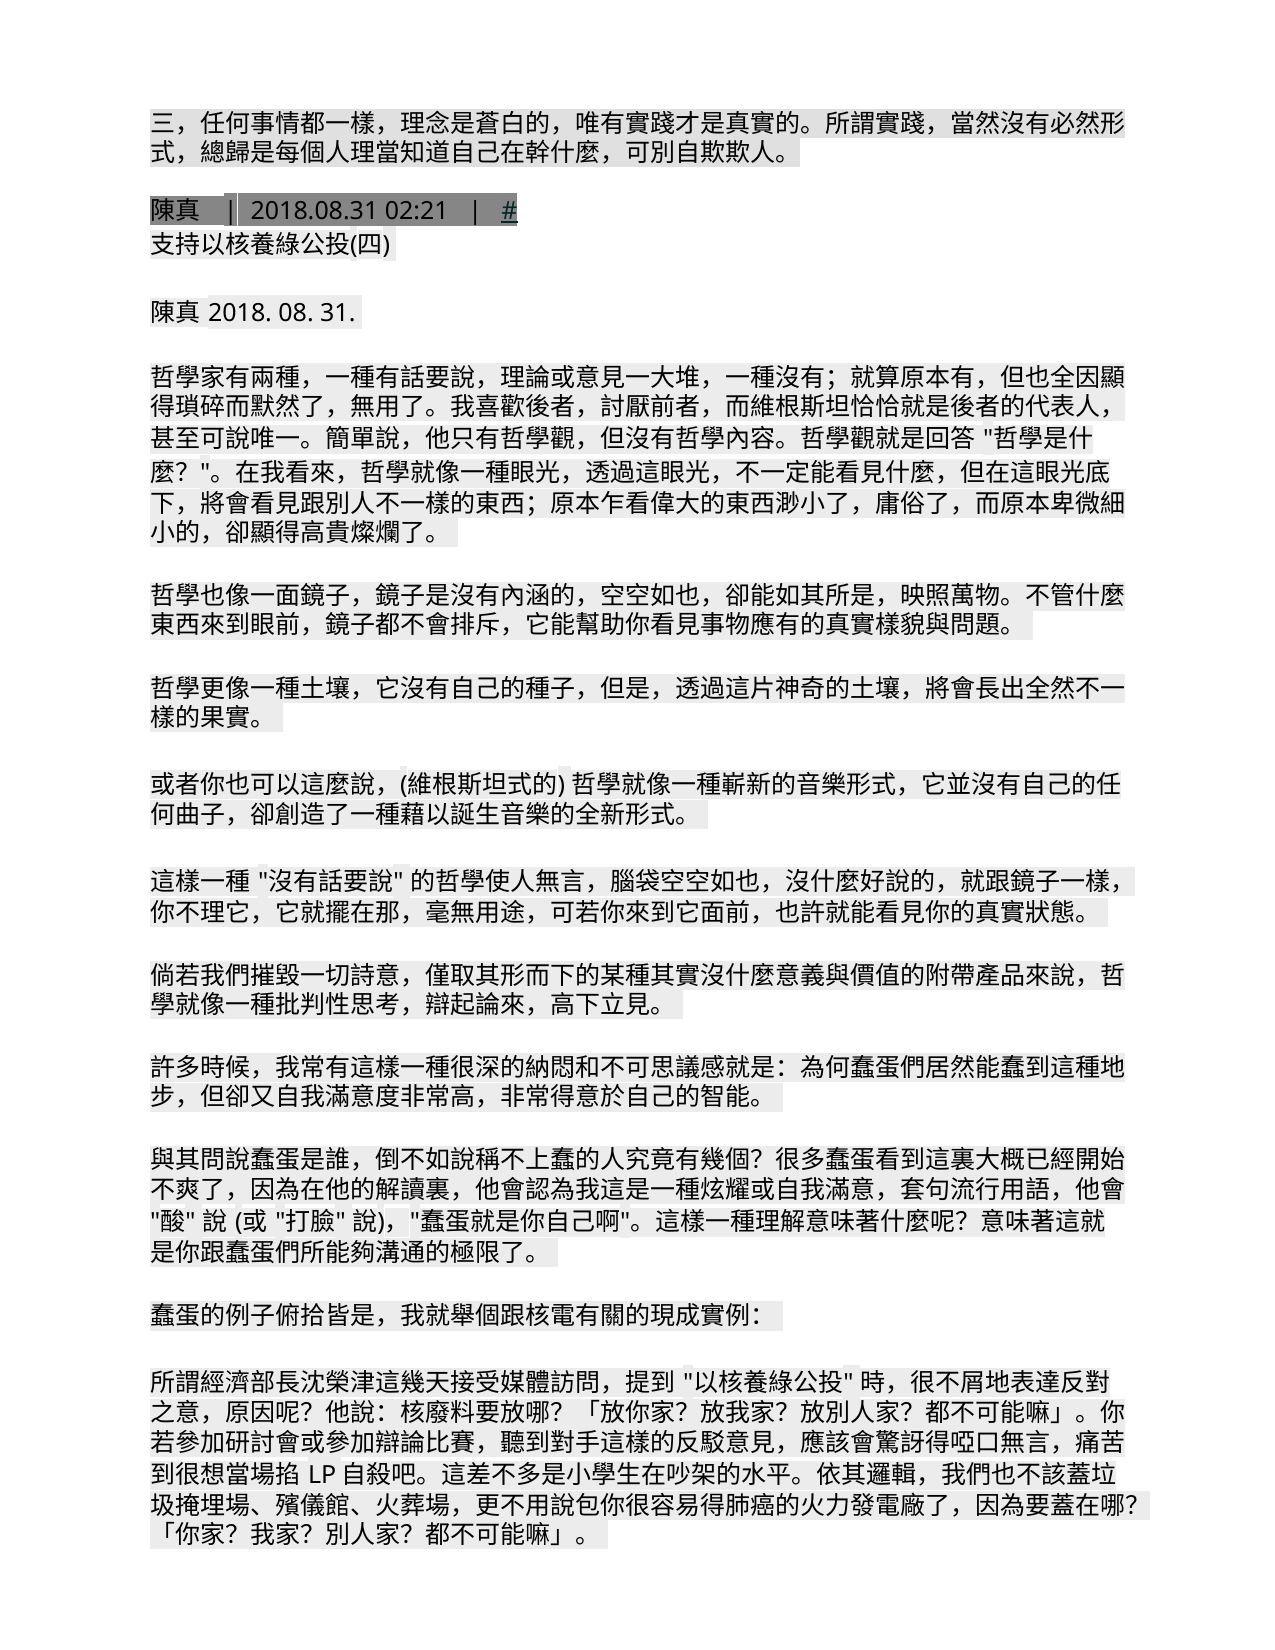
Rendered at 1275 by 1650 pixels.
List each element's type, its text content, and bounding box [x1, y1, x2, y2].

text 支持以核養綠公投(四) 陳真 2018. 08. 31. 哲學家有兩種，一種有話要說，理論或意見一大堆，一種沒有；就算原本有，但也全因顯得瑣碎而默然了，無用了。我喜歡後者，討厭前者，而維根斯坦恰恰就是後者的代表人，甚至可說唯一。簡單說，他只有哲學觀，但沒有哲學內容。哲學觀就是回答 "哲學是什麼？"。在我看來，哲學就像一種眼光，透過這眼光，不一定能看見什麼，但在這眼光底下，將會看見跟別人不一樣的東西；原本乍看偉大的東西渺小了，庸俗了，而原本卑微細小的，卻顯得高貴燦爛了。 哲學也像一面鏡子，鏡子是沒有內涵的，空空如也，卻能如其所是，映照萬物。不管什麼東西來到眼前，鏡子都不會排斥，它能幫助你看見事物應有的真實樣貌與問題。 哲學更像一種土壤，它沒有自己的種子，但是，透過這片神奇的土壤，將會長出全然不一樣的果實。 或者你也可以這麼說，(維根斯坦式的) 哲學就像一種嶄新的音樂形式，它並沒有自己的任何曲子，卻創造了一種藉以誕生音樂的全新形式。 這樣一種 "沒有話要說" 的哲學使人無言，腦袋空空如也，沒什麼好說的，就跟鏡子一樣，你不理它，它就擺在那，毫無用途，可若你來到它面前，也許就能看見你的真實狀態。 倘若我們摧毀一切詩意，僅取其形而下的某種其實沒什麼意義與價值的附帶產品來說，哲學就像一種批判性思考，辯起論來，高下立見。 許多時候，我常有這樣一種很深的納悶和不可思議感就是：為何蠢蛋們居然能蠢到這種地步，但卻又自我滿意度非常高，非常得意於自己的智能。 與其問說蠢蛋是誰，倒不如說稱不上蠢的人究竟有幾個？很多蠢蛋看到這裏大概已經開始不爽了，因為在他的解讀裏，他會認為我這是一種炫耀或自我滿意，套句流行用語，他會 "酸" 說 (或 "打臉" 說)，"蠢蛋就是你自己啊"。這樣一種理解意味著什麼呢？意味著這就是你跟蠢蛋們所能夠溝通的極限了。 蠢蛋的例子俯拾皆是，我就舉個跟核電有關的現成實例： 所謂經濟部長沈榮津這幾天接受媒體訪問，提到 "以核養綠公投" 時，很不屑地表達反對之意，原因呢？他說：核廢料要放哪？「放你家？放我家？放別人家？都不可能嘛」。你若參加研討會或參加辯論比賽，聽到對手這樣的反駁意見，應該會驚訝得啞口無言，痛苦到很想當場掐 LP自殺吧。這差不多是小學生在吵架的水平。依其邏輯，我們也不該蓋垃圾掩埋場、殯儀館、火葬場，更不用說包你很容易得肺癌的火力發電廠了，因為要蓋在哪？「你家？我家？別人家？都不可能嘛」。 另一個蠢蛋也跳出來呼應了，他是政大一位教授叫徐世榮。報紙上說，他 "打臉" 了馬英九，因為馬英九說「核四廠裡頭就準備了存放兩萬桶的核廢料儲存空間，足以用上40年。」徐世榮痛罵馬英九和以核養綠公投這一方 "不誠實" 和 "詭詐"，他說，"40年後怎麼辦？" 其實，若全世界都依照人渣黨火力(發電) 全開的幹法，世界末日說不定不用等到40年就會來臨。 仍是老話，不是說真理越辯越明嗎？如果反方有那麼多 "寶貴" 的意見，何不讓 "以核養綠" 公投提案連署過關，然後在辯論會上好好把黃士修等人痛宰一番，進而一勞永逸地誕生所謂非核家園？為何不此之圖，卻好像很害怕這項公投提案過關。核電公投，不就是林義雄一生的最重要主張之一嗎？為何現在立場全變了？ [150, 226, 1125, 1549]
text 陳真 | 2018.08.31 02:21 | # [150, 192, 1125, 226]
